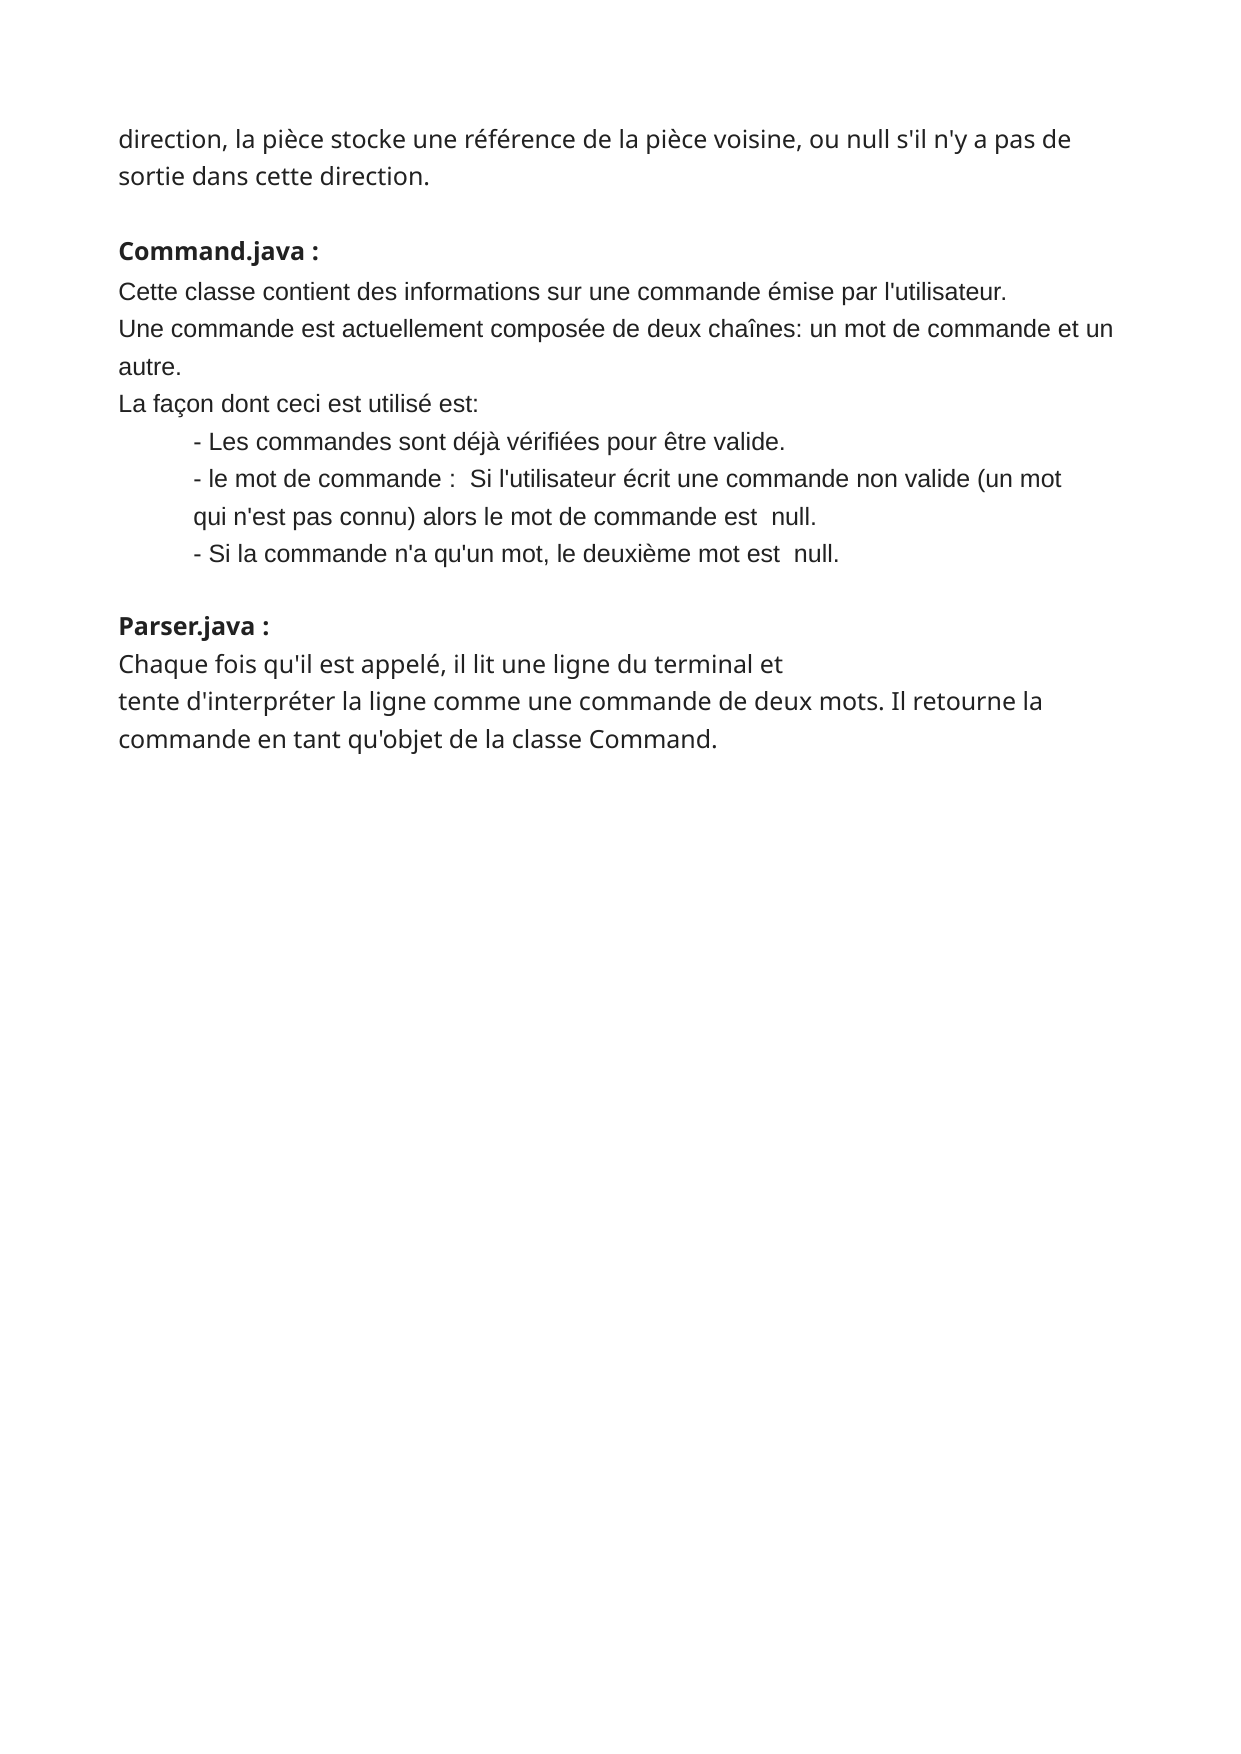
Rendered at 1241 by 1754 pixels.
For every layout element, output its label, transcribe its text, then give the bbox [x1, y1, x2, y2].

text Chaque fois qu'il est appelé, il lit une ligne du terminal et [118, 643, 1122, 681]
text Une commande est actuellement composée de deux chaînes: un mot de commande et un autre. [118, 306, 1122, 381]
text - Les commandes sont déjà vérifiées pour être valide. [118, 418, 1122, 456]
text direction, la pièce stocke une référence de la pièce voisine, ou null s'il n'y a pas de sortie dans cette direction. [118, 118, 1122, 193]
text Parser.java : [118, 606, 1122, 643]
text tente d'interpréter la ligne comme une commande de deux mots. Il retourne la commande en tant qu'objet de la classe Command. [118, 681, 1122, 756]
text La façon dont ceci est utilisé est: [118, 381, 1122, 418]
text Command.java : Cette classe contient des informations sur une commande émise par l'utilisateur. [118, 231, 1122, 306]
text - le mot de commande : Si l'utilisateur écrit une commande non valide (un mot qui n'est pas connu) alors le mot de commande est null. [118, 456, 1122, 531]
text - Si la commande n'a qu'un mot, le deuxième mot est null. [118, 531, 1122, 568]
